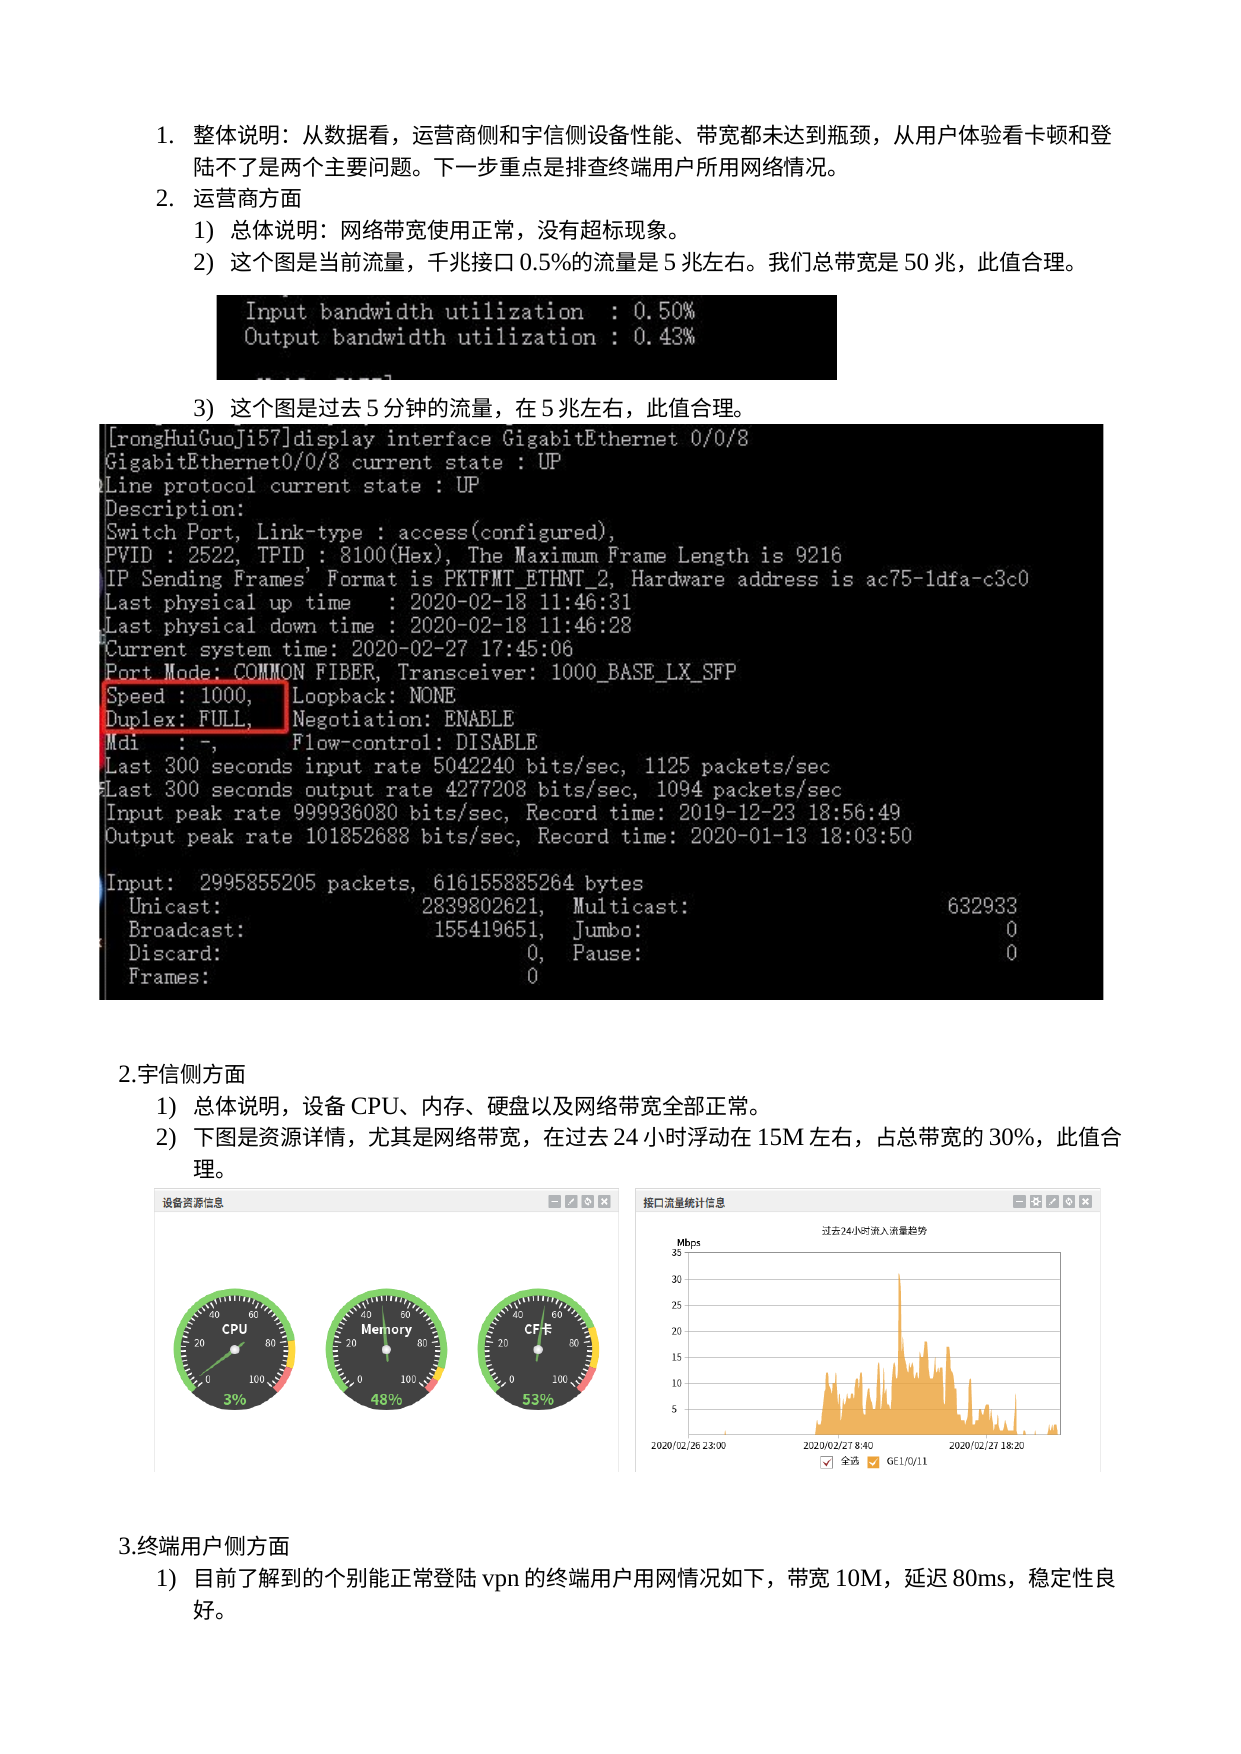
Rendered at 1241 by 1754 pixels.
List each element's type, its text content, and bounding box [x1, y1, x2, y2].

picture [216, 295, 837, 380]
list 这个图是当前流量，千兆接口0.5%的流量是5兆左右。我们总带宽是50兆，此值合理。 [193, 245, 1122, 276]
picture [99, 424, 1104, 1000]
picture [136, 1183, 1104, 1472]
list 总体说明：网络带宽使用正常，没有超标现象。 [193, 213, 1122, 245]
list 下图是资源详情，尤其是网络带宽，在过去24小时浮动在15M左右，占总带宽的30%，此值合理。 [156, 1120, 1122, 1184]
list 运营商方面 [156, 181, 1122, 213]
list 这个图是过去5分钟的流量，在5兆左右，此值合理。 [193, 391, 1122, 423]
list 整体说明：从数据看，运营商侧和宇信侧设备性能、带宽都未达到瓶颈，从用户体验看卡顿和登陆不了是两个主要问题。下一步重点是排查终端用户所用网络情况。 [156, 118, 1122, 181]
text 3.终端用户侧方面 [118, 1529, 1122, 1561]
list 目前了解到的个别能正常登陆vpn的终端用户用网情况如下，带宽10M，延迟80ms，稳定性良好。 [156, 1561, 1122, 1624]
list 总体说明，设备CPU、内存、硬盘以及网络带宽全部正常。 [156, 1089, 1122, 1120]
text 2.宇信侧方面 [118, 1057, 1122, 1089]
